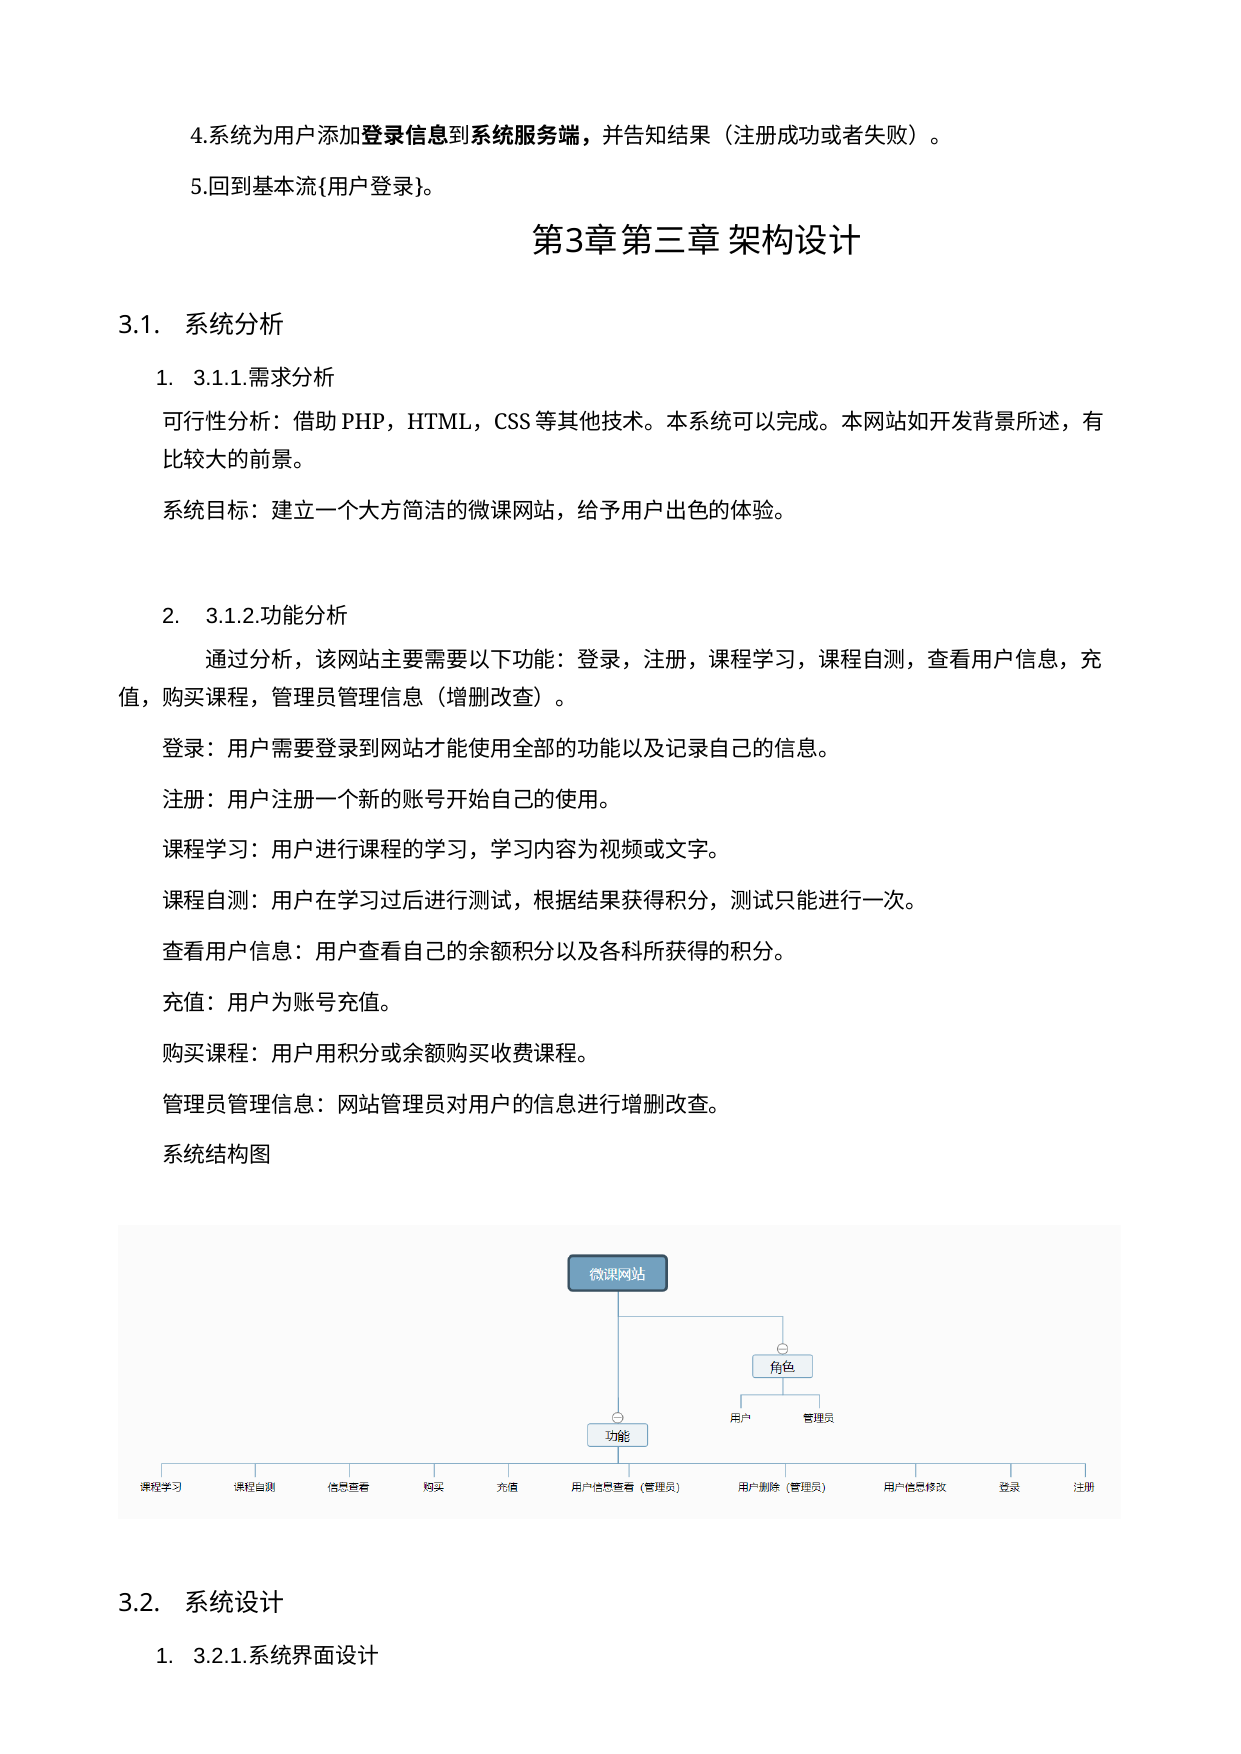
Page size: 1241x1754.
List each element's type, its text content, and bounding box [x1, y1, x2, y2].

text 注册：用户注册一个新的账号开始自己的使用。 [118, 782, 1122, 813]
text 系统结构图 [118, 1137, 1122, 1169]
text 购买课程：用户用积分或余额购买收费课程。 [118, 1036, 1122, 1067]
text 课程学习：用户进行课程的学习，学习内容为视频或文字。 [118, 832, 1122, 864]
text 通过分析，该网站主要需要以下功能：登录，注册，课程学习，课程自测，查看用户信息，充值，购买课程，管理员管理信息（增删改查）。 [118, 642, 1122, 712]
text 系统目标：建立一个大方简洁的微课网站，给予用户出色的体验。 [118, 493, 1122, 524]
text 管理员管理信息：网站管理员对用户的信息进行增删改查。 [118, 1087, 1122, 1118]
subtitle 3.2.1.系统界面设计 [156, 1638, 1122, 1670]
text 可行性分析：借助PHP，HTML，CSS等其他技术。本系统可以完成。本网站如开发背景所述，有比较大的前景。 [162, 404, 1122, 474]
picture [118, 1225, 1121, 1519]
text 查看用户信息：用户查看自己的余额积分以及各科所获得的积分。 [118, 934, 1122, 966]
text 登录：用户需要登录到网站才能使用全部的功能以及记录自己的信息。 [118, 731, 1122, 762]
text 充值：用户为账号充值。 [118, 985, 1122, 1017]
text 课程自测：用户在学习过后进行测试，根据结果获得积分，测试只能进行一次。 [118, 883, 1122, 915]
text 4.系统为用户添加登录信息到系统服务端，并告知结果（注册成功或者失败）。 [118, 118, 1122, 150]
subtitle 3.1.1.需求分析 [156, 359, 1122, 391]
subtitle 系统设计 [118, 1583, 1122, 1619]
subtitle 第三章 架构设计 [532, 214, 1122, 262]
subtitle 系统分析 [118, 304, 1122, 341]
text 5.回到基本流{用户登录}。 [118, 169, 1122, 201]
subtitle 3.1.2.功能分析 [118, 598, 1122, 629]
